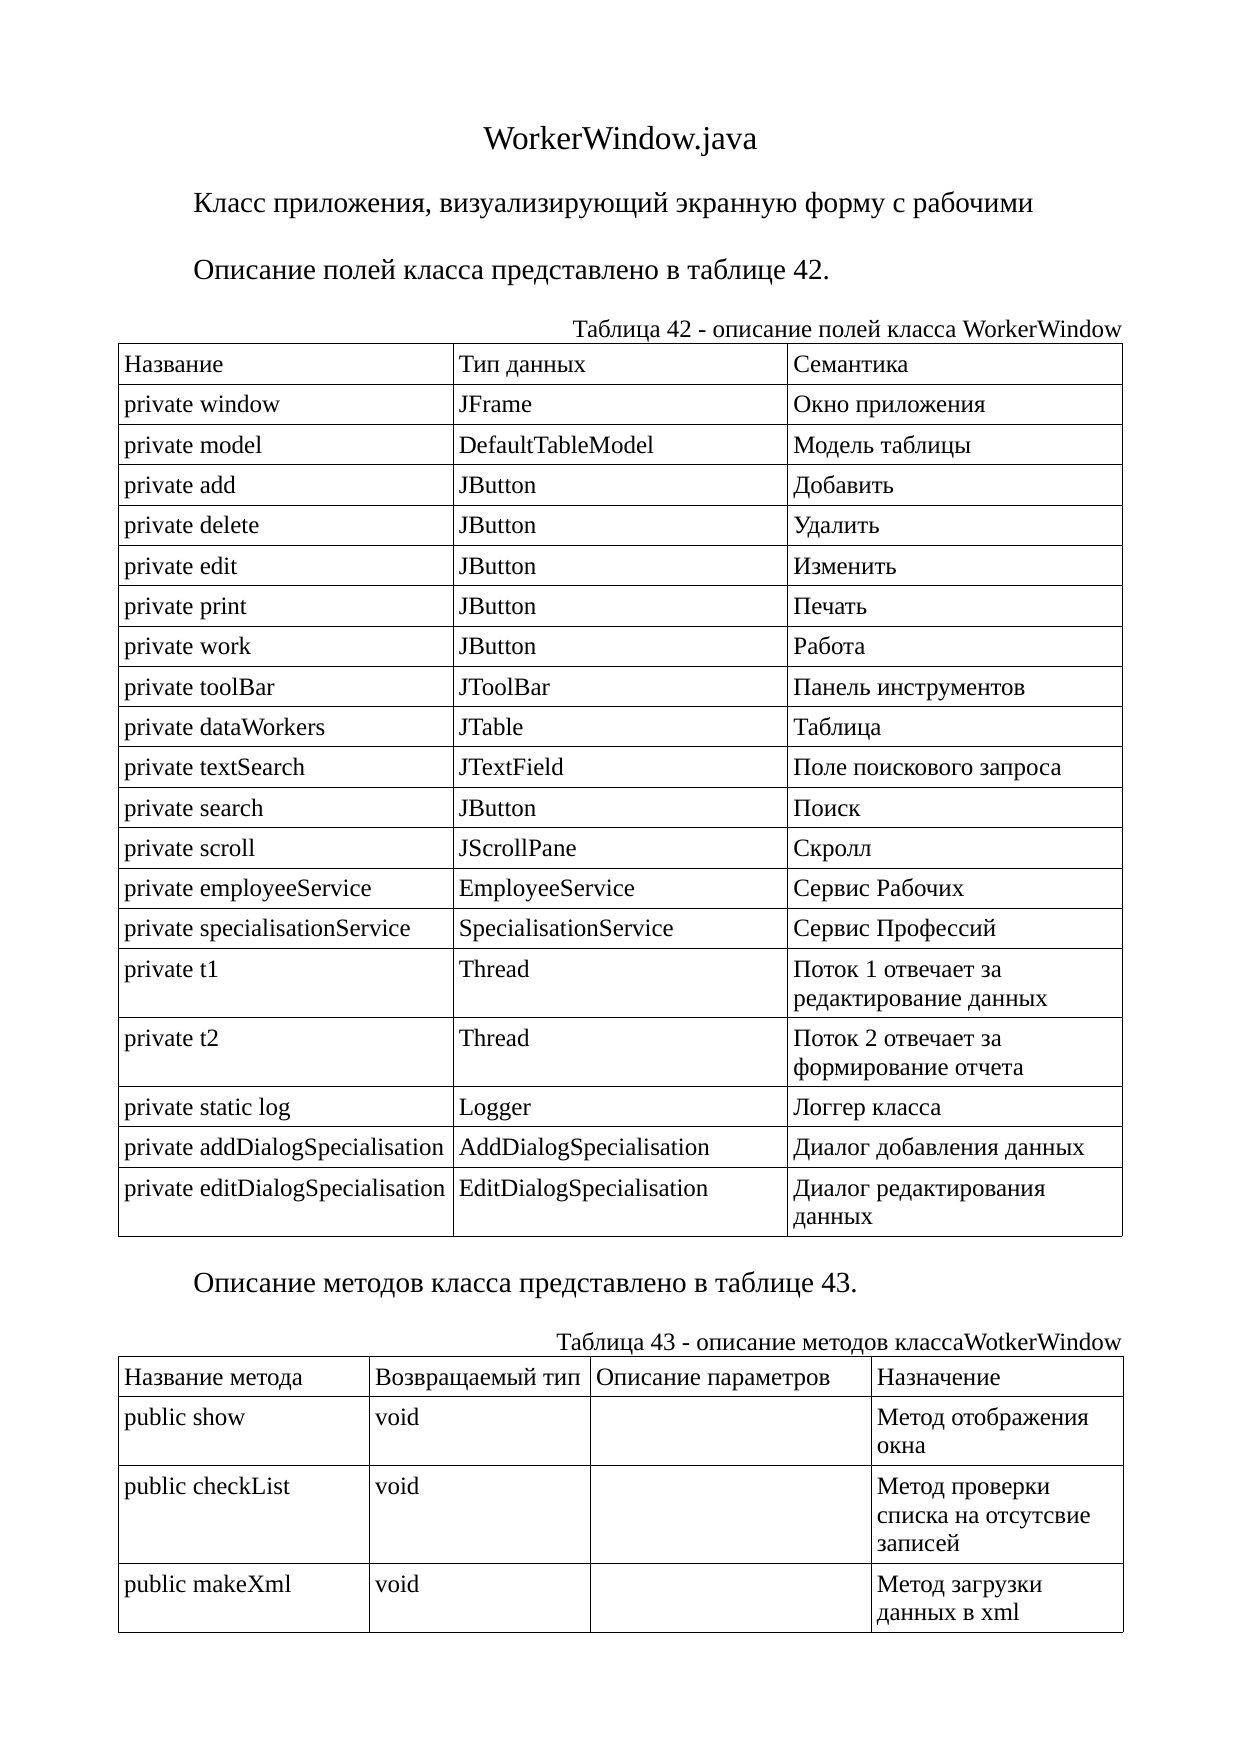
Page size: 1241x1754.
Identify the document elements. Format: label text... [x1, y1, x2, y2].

table_cell private scroll [119, 828, 453, 867]
table_cell private print [119, 586, 453, 626]
table_cell JScrollPane [454, 828, 787, 867]
table_header Название метода [119, 1357, 369, 1396]
table_cell Добавить [788, 465, 1122, 504]
table_cell Поток 2 отвечает за формирование отчета [788, 1018, 1122, 1086]
table_cell Logger [454, 1087, 787, 1126]
table_cell JButton [454, 788, 787, 827]
table_cell public checkList [119, 1466, 369, 1563]
table_cell private static log [119, 1087, 453, 1126]
table_cell private delete [119, 506, 453, 545]
table_cell [591, 1466, 871, 1563]
table_cell DefaultTableModel [454, 425, 787, 464]
table_cell JToolBar [454, 667, 787, 706]
table_cell Удалить [788, 506, 1122, 545]
table_cell private work [119, 627, 453, 666]
table_cell EditDialogSpecialisation [454, 1168, 787, 1236]
table_header Назначение [872, 1357, 1123, 1396]
table_cell private add [119, 465, 453, 504]
table_cell private search [119, 788, 453, 827]
table_cell JButton [454, 546, 787, 585]
text Таблица 43 - описание методов классаWotkerWindow [118, 1327, 1122, 1356]
table_cell private specialisationService [119, 909, 453, 948]
table_cell Thread [454, 1018, 787, 1086]
table_cell AddDialogSpecialisation [454, 1127, 787, 1167]
table_cell private addDialogSpecialisation [119, 1127, 453, 1167]
table_header Семантика [788, 344, 1122, 384]
table_cell private window [119, 385, 453, 424]
table_header Тип данных [454, 344, 787, 384]
table_cell Модель таблицы [788, 425, 1122, 464]
table_cell EmployeeService [454, 869, 787, 908]
table_cell private t1 [119, 949, 453, 1017]
table_header Описание параметров [591, 1357, 871, 1396]
table_cell Поле поискового запроса [788, 747, 1122, 787]
table_cell Панель инструментов [788, 667, 1122, 706]
table_cell void [370, 1564, 590, 1632]
table_cell [591, 1397, 871, 1465]
table_cell private t2 [119, 1018, 453, 1086]
text Класс приложения, визуализирующий экранную форму с рабочими [118, 185, 1122, 219]
table_cell Сервис Рабочих [788, 869, 1122, 908]
table_cell Изменить [788, 546, 1122, 585]
table_cell private editDialogSpecialisation [119, 1168, 453, 1236]
table_cell Поток 1 отвечает за редактирование данных [788, 949, 1122, 1017]
table_cell void [370, 1397, 590, 1465]
table_cell private toolBar [119, 667, 453, 706]
table_cell JTable [454, 707, 787, 746]
table_cell private employeeService [119, 869, 453, 908]
text Таблица 42 - описание полей класса WorkerWindow [118, 314, 1122, 343]
table_cell Таблица [788, 707, 1122, 746]
table_cell public makeXml [119, 1564, 369, 1632]
table_cell Скролл [788, 828, 1122, 867]
table_cell JButton [454, 506, 787, 545]
table_cell Thread [454, 949, 787, 1017]
table_cell Окно приложения [788, 385, 1122, 424]
table_cell public show [119, 1397, 369, 1465]
table_cell private dataWorkers [119, 707, 453, 746]
table_cell JButton [454, 627, 787, 666]
table_cell JTextField [454, 747, 787, 787]
text WorkerWindow.java [118, 118, 1122, 156]
table_header Возвращаемый тип [370, 1357, 590, 1396]
table_cell Метод загрузки данных в xml [872, 1564, 1123, 1632]
table_cell Метод отображения окна [872, 1397, 1123, 1465]
table_cell private model [119, 425, 453, 464]
table_cell SpecialisationService [454, 909, 787, 948]
table_cell JButton [454, 465, 787, 504]
table_header Название [119, 344, 453, 384]
table_cell Метод проверки списка на отсутсвие записей [872, 1466, 1123, 1563]
table_cell Диалог добавления данных [788, 1127, 1122, 1167]
table_cell Печать [788, 586, 1122, 626]
table_cell void [370, 1466, 590, 1563]
text Описание методов класса представлено в таблице 43. [118, 1265, 1122, 1298]
table_cell Логгер класса [788, 1087, 1122, 1126]
text Описание полей класса представлено в таблице 42. [118, 252, 1122, 286]
table_cell [591, 1564, 871, 1632]
table_cell Работа [788, 627, 1122, 666]
table_cell JButton [454, 586, 787, 626]
table_cell private textSearch [119, 747, 453, 787]
table_cell Диалог редактирования данных [788, 1168, 1122, 1236]
table_cell private edit [119, 546, 453, 585]
table_cell Поиск [788, 788, 1122, 827]
table_cell JFrame [454, 385, 787, 424]
table_cell Сервис Профессий [788, 909, 1122, 948]
